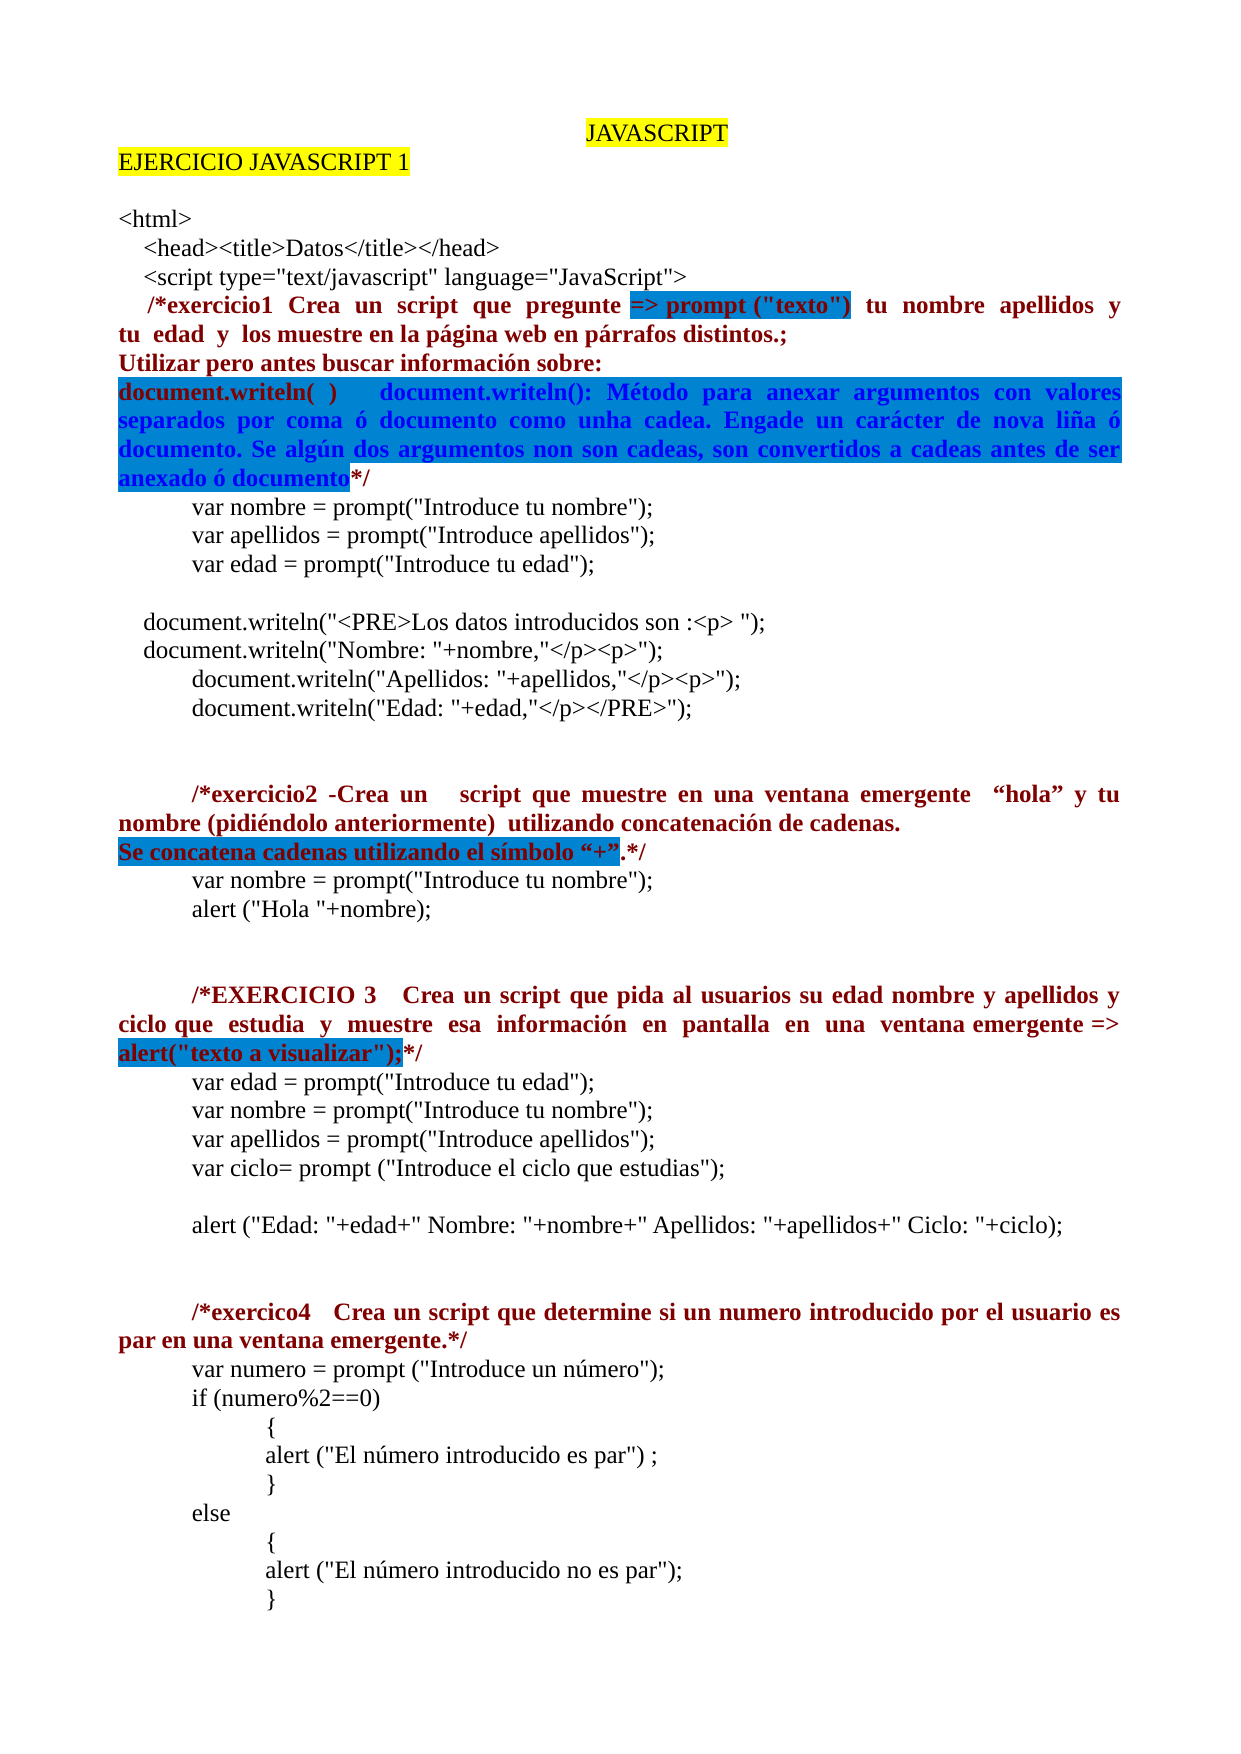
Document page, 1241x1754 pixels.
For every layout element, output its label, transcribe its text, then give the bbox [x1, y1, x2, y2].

text var apellidos = prompt("Introduce apellidos"); [118, 1124, 1122, 1153]
text document.writeln("Apellidos: "+apellidos,"</p><p>"); [118, 664, 1122, 693]
text document.writeln("<PRE>Los datos introducidos son :<p> "); [118, 607, 1122, 636]
text /*exercicio1 Crea un script que pregunte => prompt ("texto") tu nombre apellidos y tu edad y los muestre en la página web en párrafos distintos.; [118, 291, 1122, 348]
text alert ("El número introducido es par") ; [118, 1441, 1122, 1469]
text Utilizar pero antes buscar información sobre: [118, 348, 1122, 377]
text { [118, 1527, 1122, 1556]
text alert ("Hola "+nombre); [118, 894, 1122, 923]
text <script type="text/javascript" language="JavaScript"> [118, 262, 1122, 291]
text JAVASCRIPT [118, 118, 1122, 147]
text /*exercicio2 -Crea un script que muestre en una ventana emergente “hola” y tu nombre (pidiéndolo anteriormente) utilizando concatenación de cadenas. [118, 779, 1122, 837]
text } [118, 1469, 1122, 1498]
text var nombre = prompt("Introduce tu nombre"); [118, 492, 1122, 521]
text /*EXERCICIO 3 Crea un script que pida al usuarios su edad nombre y apellidos y ciclo que estudia y muestre esa información en pantalla en una ventana emergente => alert("texto a visualizar");*/ [118, 981, 1122, 1067]
text EJERCICIO JAVASCRIPT 1 [118, 147, 1122, 176]
text document.writeln("Nombre: "+nombre,"</p><p>"); [118, 636, 1122, 664]
text { [118, 1412, 1122, 1441]
text <head><title>Datos</title></head> [118, 233, 1122, 262]
text Se concatena cadenas utilizando el símbolo “+”.*/ [118, 837, 1122, 866]
text if (numero%2==0) [118, 1383, 1122, 1412]
text var nombre = prompt("Introduce tu nombre"); [118, 1096, 1122, 1124]
text var apellidos = prompt("Introduce apellidos"); [118, 521, 1122, 549]
text document.writeln("Edad: "+edad,"</p></PRE>"); [118, 693, 1122, 722]
text var ciclo= prompt ("Introduce el ciclo que estudias"); [118, 1153, 1122, 1182]
text /*exercico4 Crea un script que determine si un numero introducido por el usuario es par en una ventana emergente.*/ [118, 1297, 1122, 1354]
text alert ("Edad: "+edad+" Nombre: "+nombre+" Apellidos: "+apellidos+" Ciclo: "+ciclo); [118, 1211, 1122, 1239]
text var numero = prompt ("Introduce un número"); [118, 1354, 1122, 1383]
text else [118, 1498, 1122, 1527]
text } [118, 1584, 1122, 1613]
text alert ("El número introducido no es par"); [118, 1556, 1122, 1584]
text var edad = prompt("Introduce tu edad"); [118, 549, 1122, 578]
text document.writeln( ) document.writeln(): Método para anexar argumentos con valores separados por coma ó documento como unha cadea. Engade un carácter de nova liña ó documento. Se algún dos argumentos non son cadeas, son convertidos a cadeas antes de ser anexado ó documento*/ [118, 377, 1122, 492]
text var nombre = prompt("Introduce tu nombre"); [118, 866, 1122, 894]
text var edad = prompt("Introduce tu edad"); [118, 1067, 1122, 1096]
text <html> [118, 204, 1122, 233]
